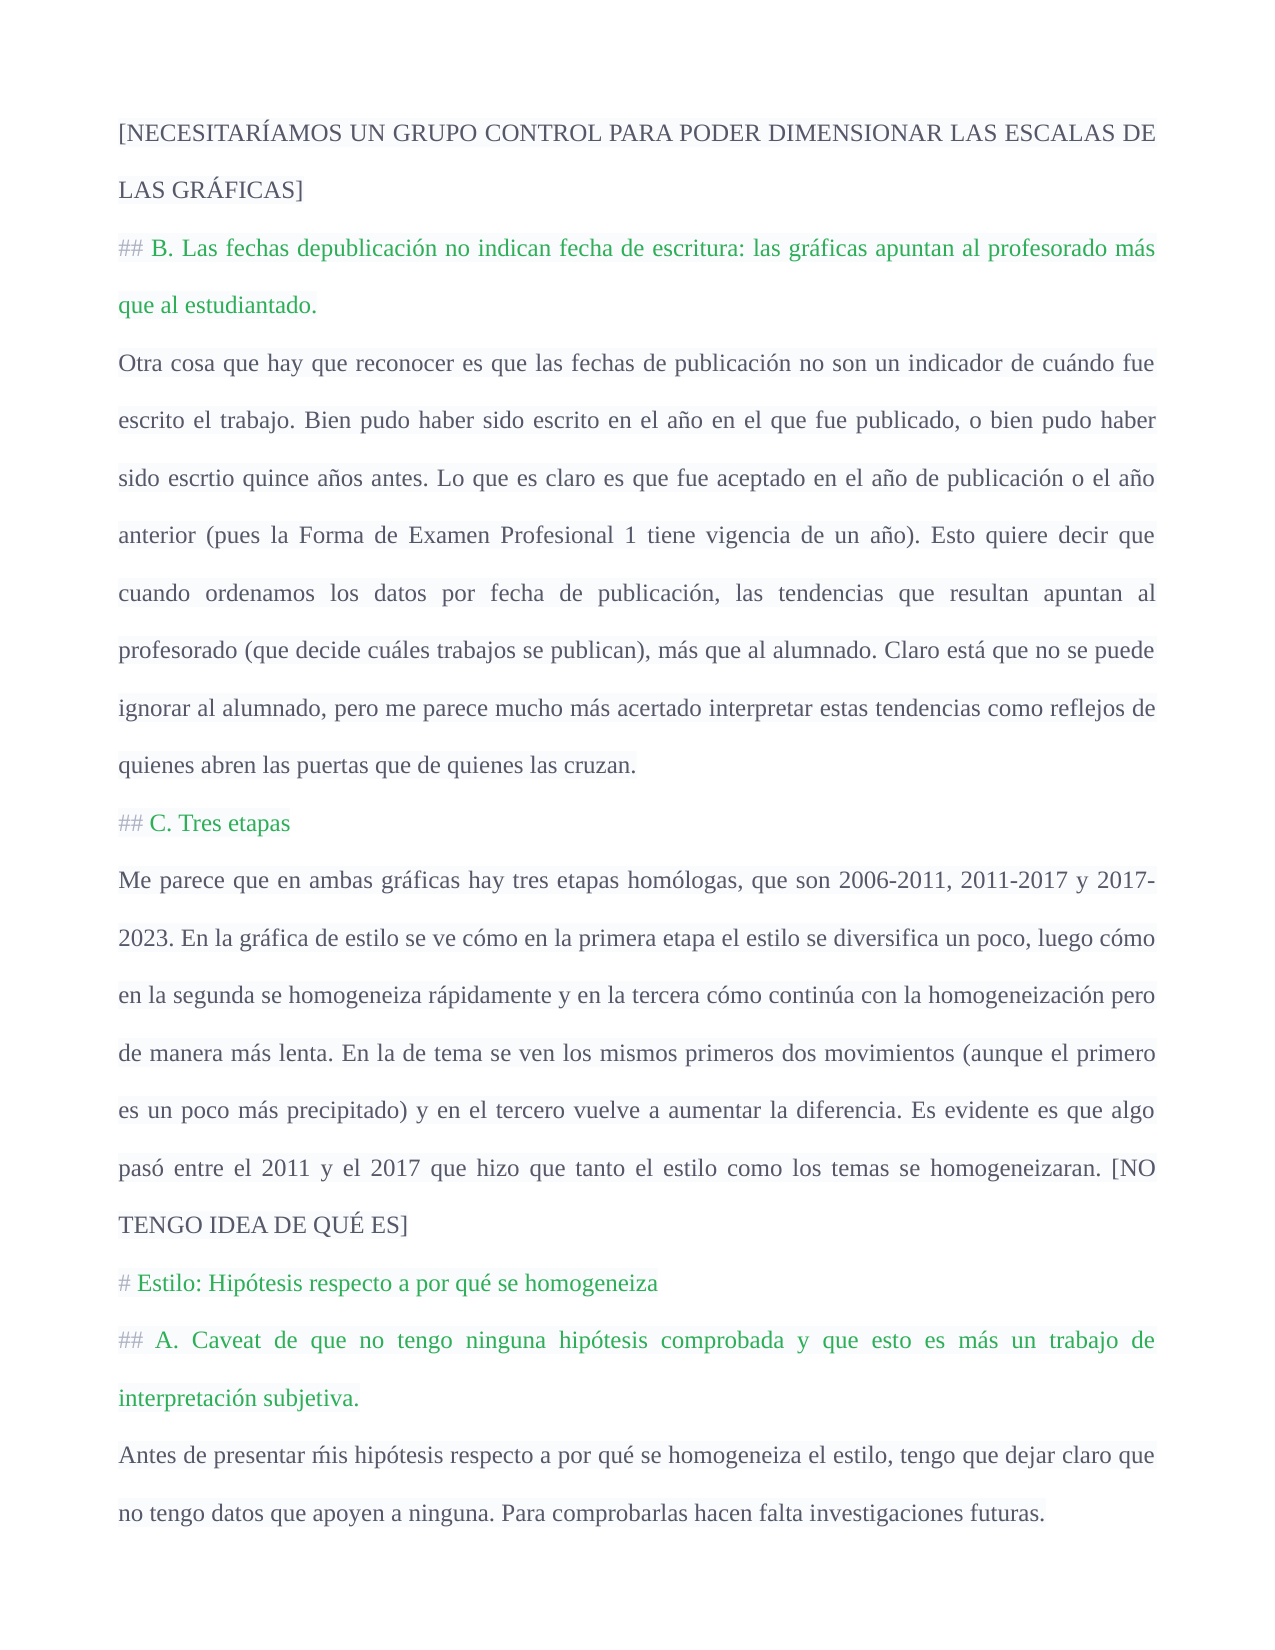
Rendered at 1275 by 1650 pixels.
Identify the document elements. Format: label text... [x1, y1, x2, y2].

text Me parece que en ambas gráficas hay tres etapas homólogas, que son 2006-2011, 2011-2017 y 2017-2023. En la gráfica de estilo se ve cómo en la primera etapa el estilo se diversifica un poco, luego cómo en la segunda se homogeneiza rápidamente y en la tercera cómo continúa con la homogeneización pero de manera más lenta. En la de tema se ven los mismos primeros dos movimientos (aunque el primero es un poco más precipitado) y en el tercero vuelve a aumentar la diferencia. Es evidente es que algo pasó entre el 2011 y el 2017 que hizo que tanto el estilo como los temas se homogeneizaran. [NO TENGO IDEA DE QUÉ ES] [118, 866, 1157, 1239]
text Antes de presentar ḿis hipótesis respecto a por qué se homogeneiza el estilo, tengo que dejar claro que no tengo datos que apoyen a ninguna. Para comprobarlas hacen falta investigaciones futuras. [118, 1441, 1157, 1527]
text ## B. Las fechas depublicación no indican fecha de escritura: las gráficas apuntan al profesorado más que al estudiantado. [118, 233, 1157, 319]
text # Estilo: Hipótesis respecto a por qué se homogeneiza [118, 1268, 1157, 1297]
text Otra cosa que hay que reconocer es que las fechas de publicación no son un indicador de cuándo fue escrito el trabajo. Bien pudo haber sido escrito en el año en el que fue publicado, o bien pudo haber sido escrtio quince años antes. Lo que es claro es que fue aceptado en el año de publicación o el año anterior (pues la Forma de Examen Profesional 1 tiene vigencia de un año). Esto quiere decir que cuando ordenamos los datos por fecha de publicación, las tendencias que resultan apuntan al profesorado (que decide cuáles trabajos se publican), más que al alumnado. Claro está que no se puede ignorar al alumnado, pero me parece mucho más acertado interpretar estas tendencias como reflejos de quienes abren las puertas que de quienes las cruzan. [118, 348, 1157, 779]
text [NECESITARÍAMOS UN GRUPO CONTROL PARA PODER DIMENSIONAR LAS ESCALAS DE LAS GRÁFICAS] [118, 118, 1157, 204]
text ## C. Tres etapas [118, 808, 1157, 837]
text ## A. Caveat de que no tengo ninguna hipótesis comprobada y que esto es más un trabajo de interpretación subjetiva. [118, 1326, 1157, 1412]
